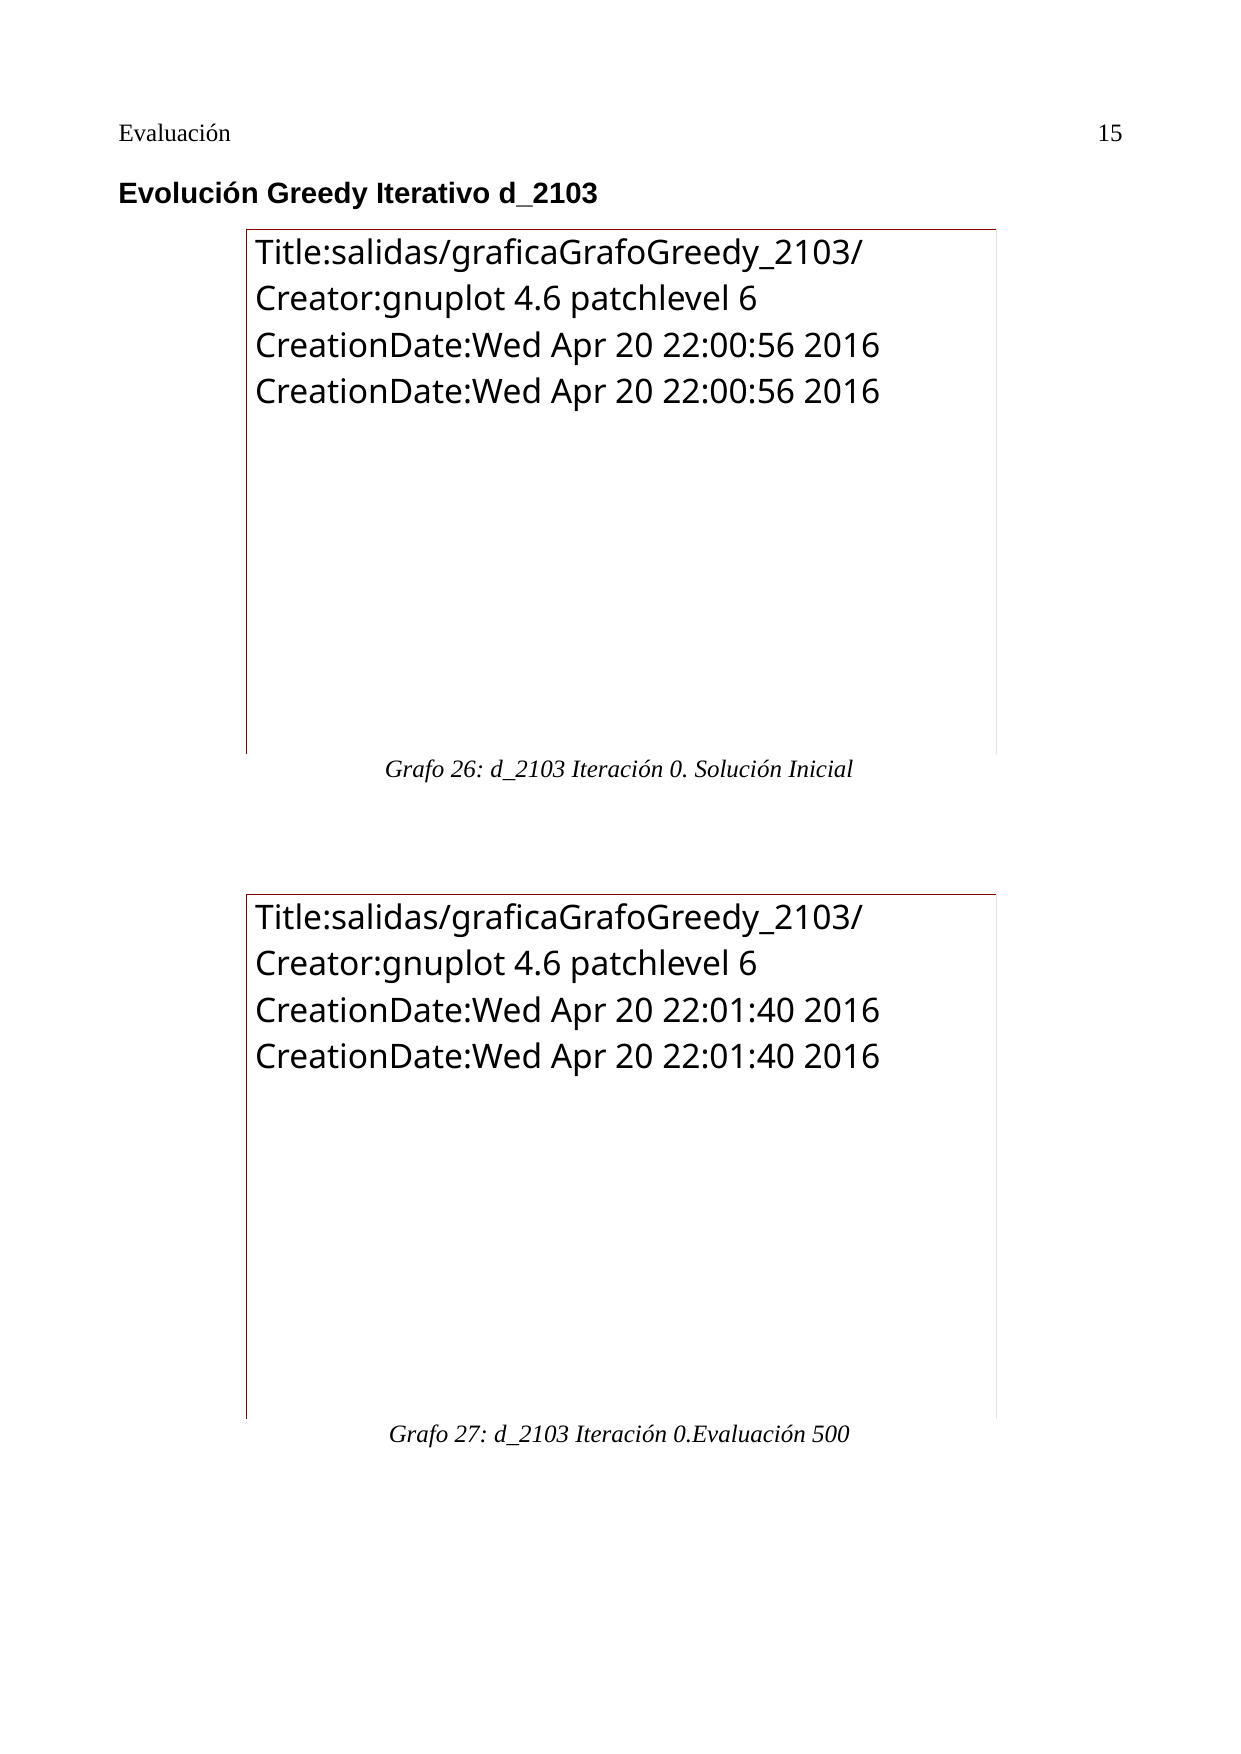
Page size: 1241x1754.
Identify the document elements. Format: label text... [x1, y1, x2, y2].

text Grafo 27: d_2103 Iteración 0.Evaluación 500 [244, 892, 996, 1448]
text Grafo 26: d_2103 Iteración 0. Solución Inicial [244, 227, 996, 783]
subtitle [244, 214, 996, 227]
subtitle Evolución Greedy Iterativo d_2103 [118, 176, 1122, 210]
